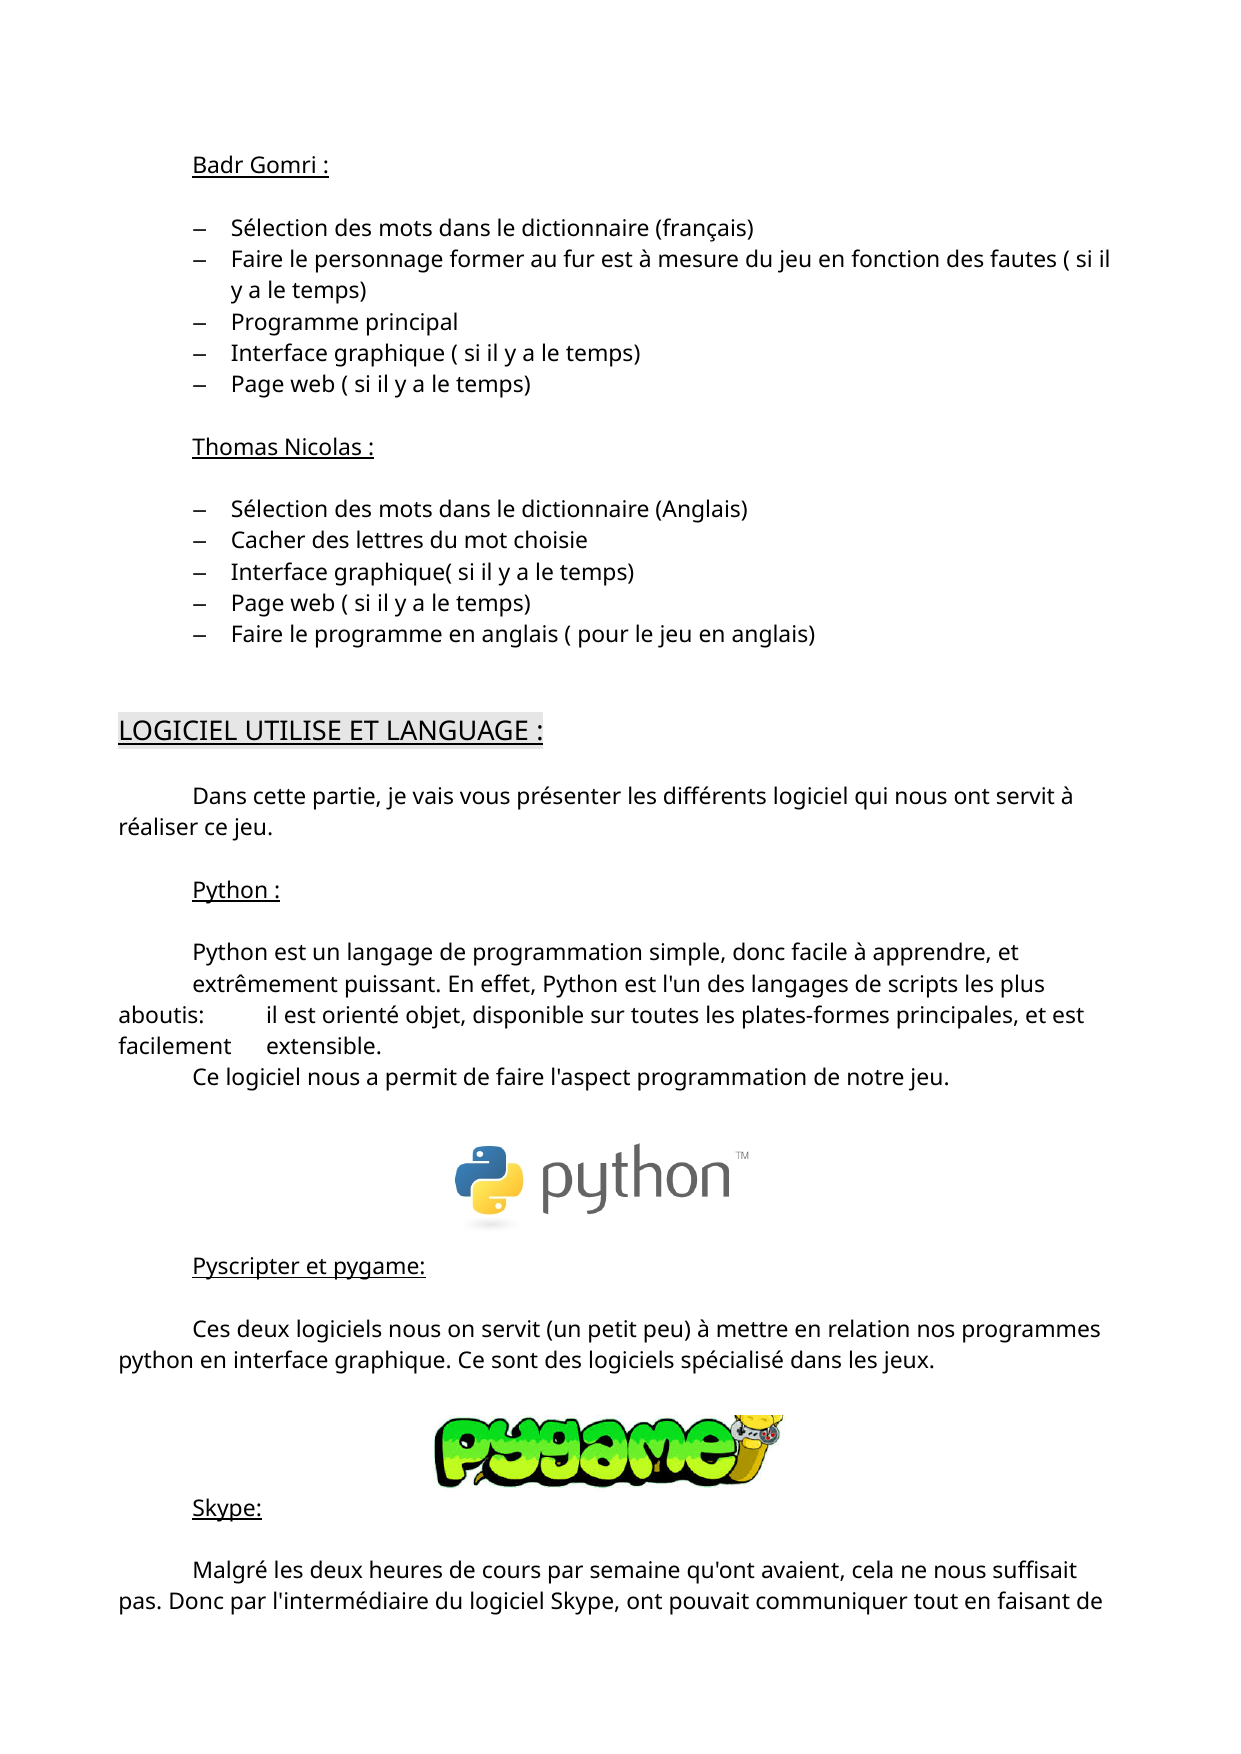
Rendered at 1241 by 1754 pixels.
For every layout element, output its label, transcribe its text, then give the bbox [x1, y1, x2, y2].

list Programme principal [193, 306, 1122, 337]
picture [407, 1125, 777, 1251]
text Thomas Nicolas : [118, 431, 1122, 462]
list Cacher des lettres du mot choisie [193, 524, 1122, 556]
text LOGICIEL UTILISE ET LANGUAGE : [118, 712, 1122, 749]
text Malgré les deux heures de cours par semaine qu'ont avaient, cela ne nous suffisait pas. Donc par l'intermédiaire du logiciel Skype, ont pouvait communiquer tout en faisant de [118, 1554, 1122, 1617]
list Faire le programme en anglais ( pour le jeu en anglais) [193, 618, 1122, 649]
list Interface graphique ( si il y a le temps) [193, 337, 1122, 368]
list Page web ( si il y a le temps) [193, 587, 1122, 618]
list Faire le personnage former au fur est à mesure du jeu en fonction des fautes ( si il y a le temps) [193, 243, 1122, 306]
text Pyscripter et pygame: [118, 1124, 1122, 1282]
list Page web ( si il y a le temps) [193, 368, 1122, 399]
text Badr Gomri : [118, 149, 1122, 181]
list Sélection des mots dans le dictionnaire (français) [193, 212, 1122, 243]
text Skype: [118, 1407, 1122, 1523]
picture [432, 1415, 791, 1492]
text Dans cette partie, je vais vous présenter les différents logiciel qui nous ont servit à réaliser ce jeu. [118, 780, 1122, 842]
list Sélection des mots dans le dictionnaire (Anglais) [193, 493, 1122, 524]
text Python est un langage de programmation simple, donc facile à apprendre, et extrêmement puissant. En effet, Python est l'un des langages de scripts les plus aboutis: il est orienté objet, disponible sur toutes les plates-formes principales, et est facilement extensible. [118, 936, 1122, 1061]
text Ces deux logiciels nous on servit (un petit peu) à mettre en relation nos programmes python en interface graphique. Ce sont des logiciels spécialisé dans les jeux. [118, 1313, 1122, 1375]
text Ce logiciel nous a permit de faire l'aspect programmation de notre jeu. [118, 1061, 1122, 1092]
list Interface graphique( si il y a le temps) [193, 556, 1122, 587]
text Python : [118, 874, 1122, 905]
